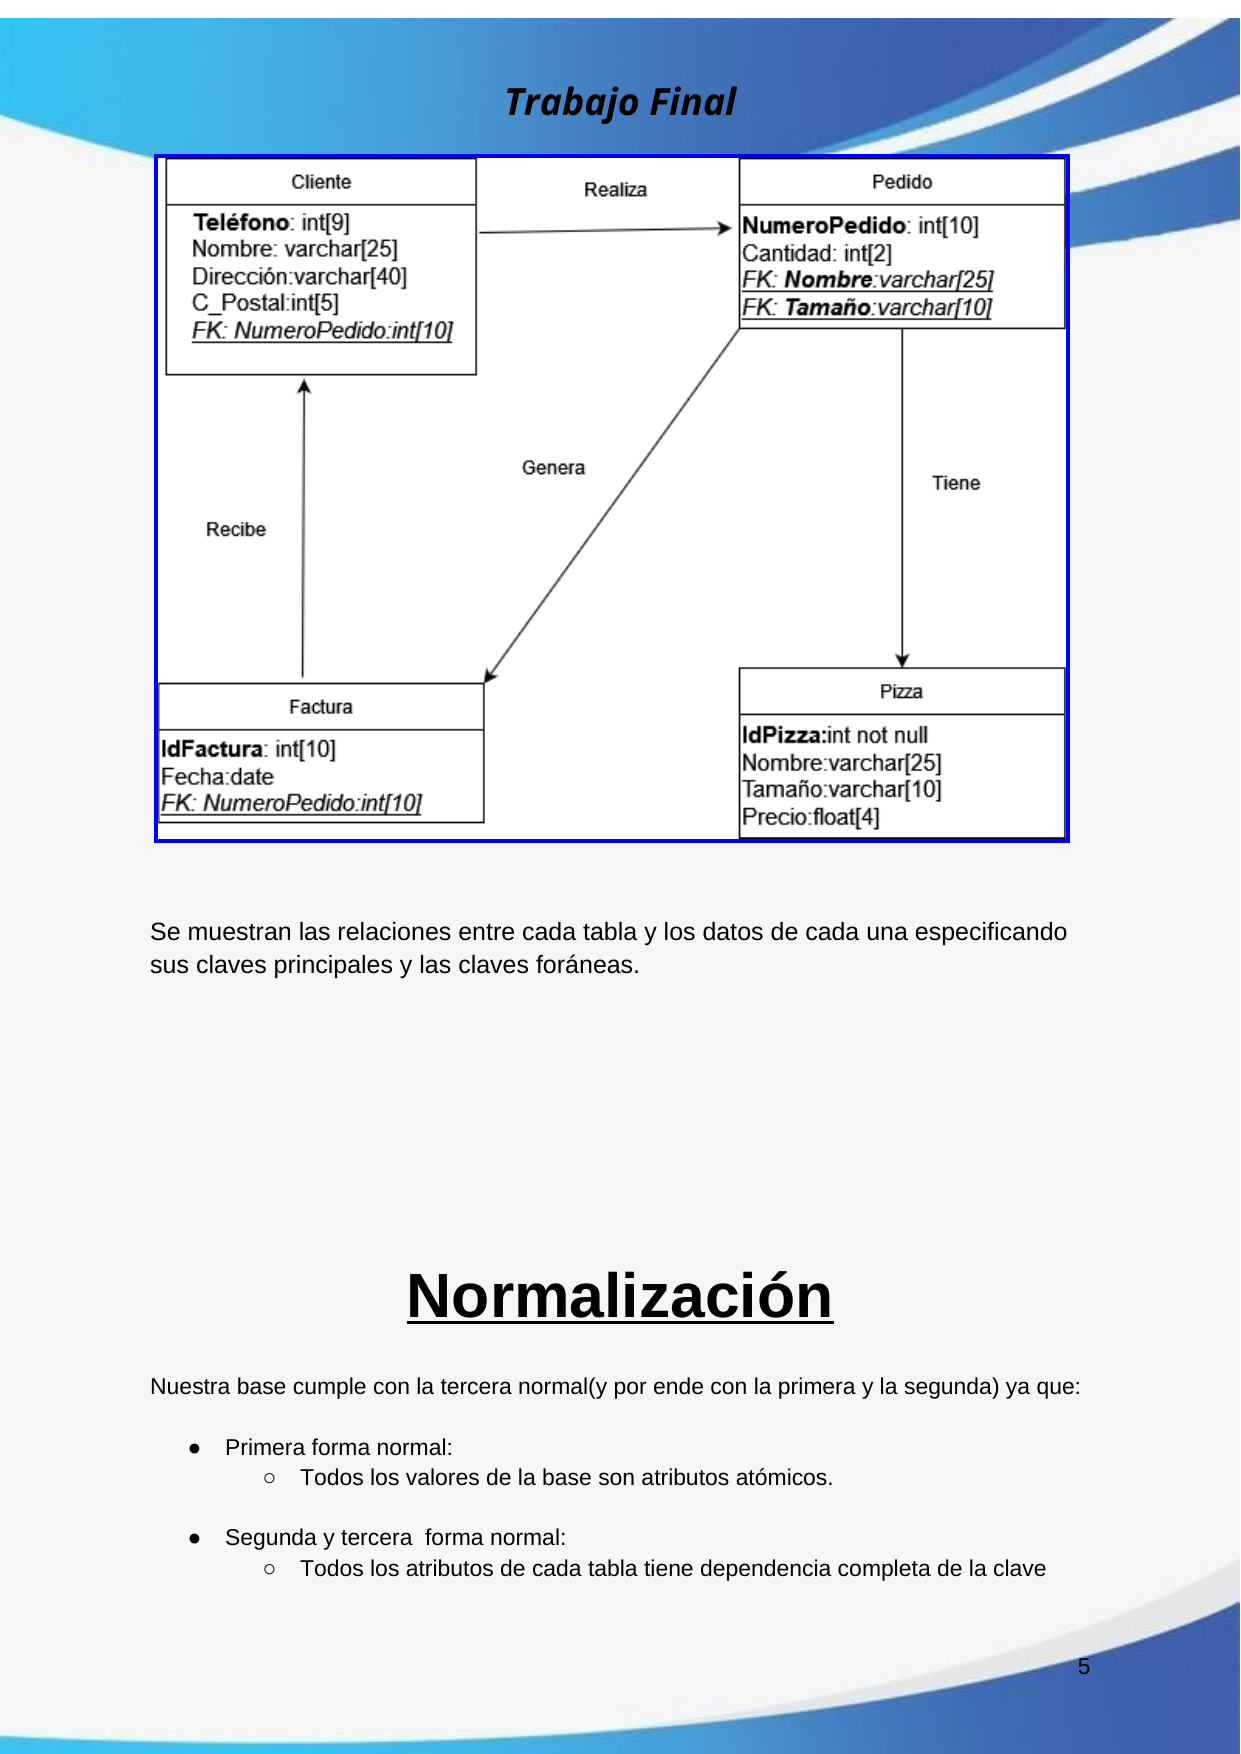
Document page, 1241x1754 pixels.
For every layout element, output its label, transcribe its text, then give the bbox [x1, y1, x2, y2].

picture [0, 18, 1240, 1754]
text Se muestran las relaciones entre cada tabla y los datos de cada una especificando sus claves principales y las claves foráneas. [150, 917, 1090, 979]
list Primera forma normal: [187, 1434, 1090, 1460]
list Todos los atributos de cada tabla tiene dependencia completa de la clave [262, 1554, 1090, 1581]
list Todos los valores de la base son atributos atómicos. [262, 1464, 1090, 1490]
subtitle Normalización [150, 1259, 1090, 1331]
text Nuestra base cumple con la tercera normal(y por ende con la primera y la segunda) ya que: [150, 1373, 1090, 1400]
list Segunda y tercera forma normal: [187, 1524, 1090, 1551]
